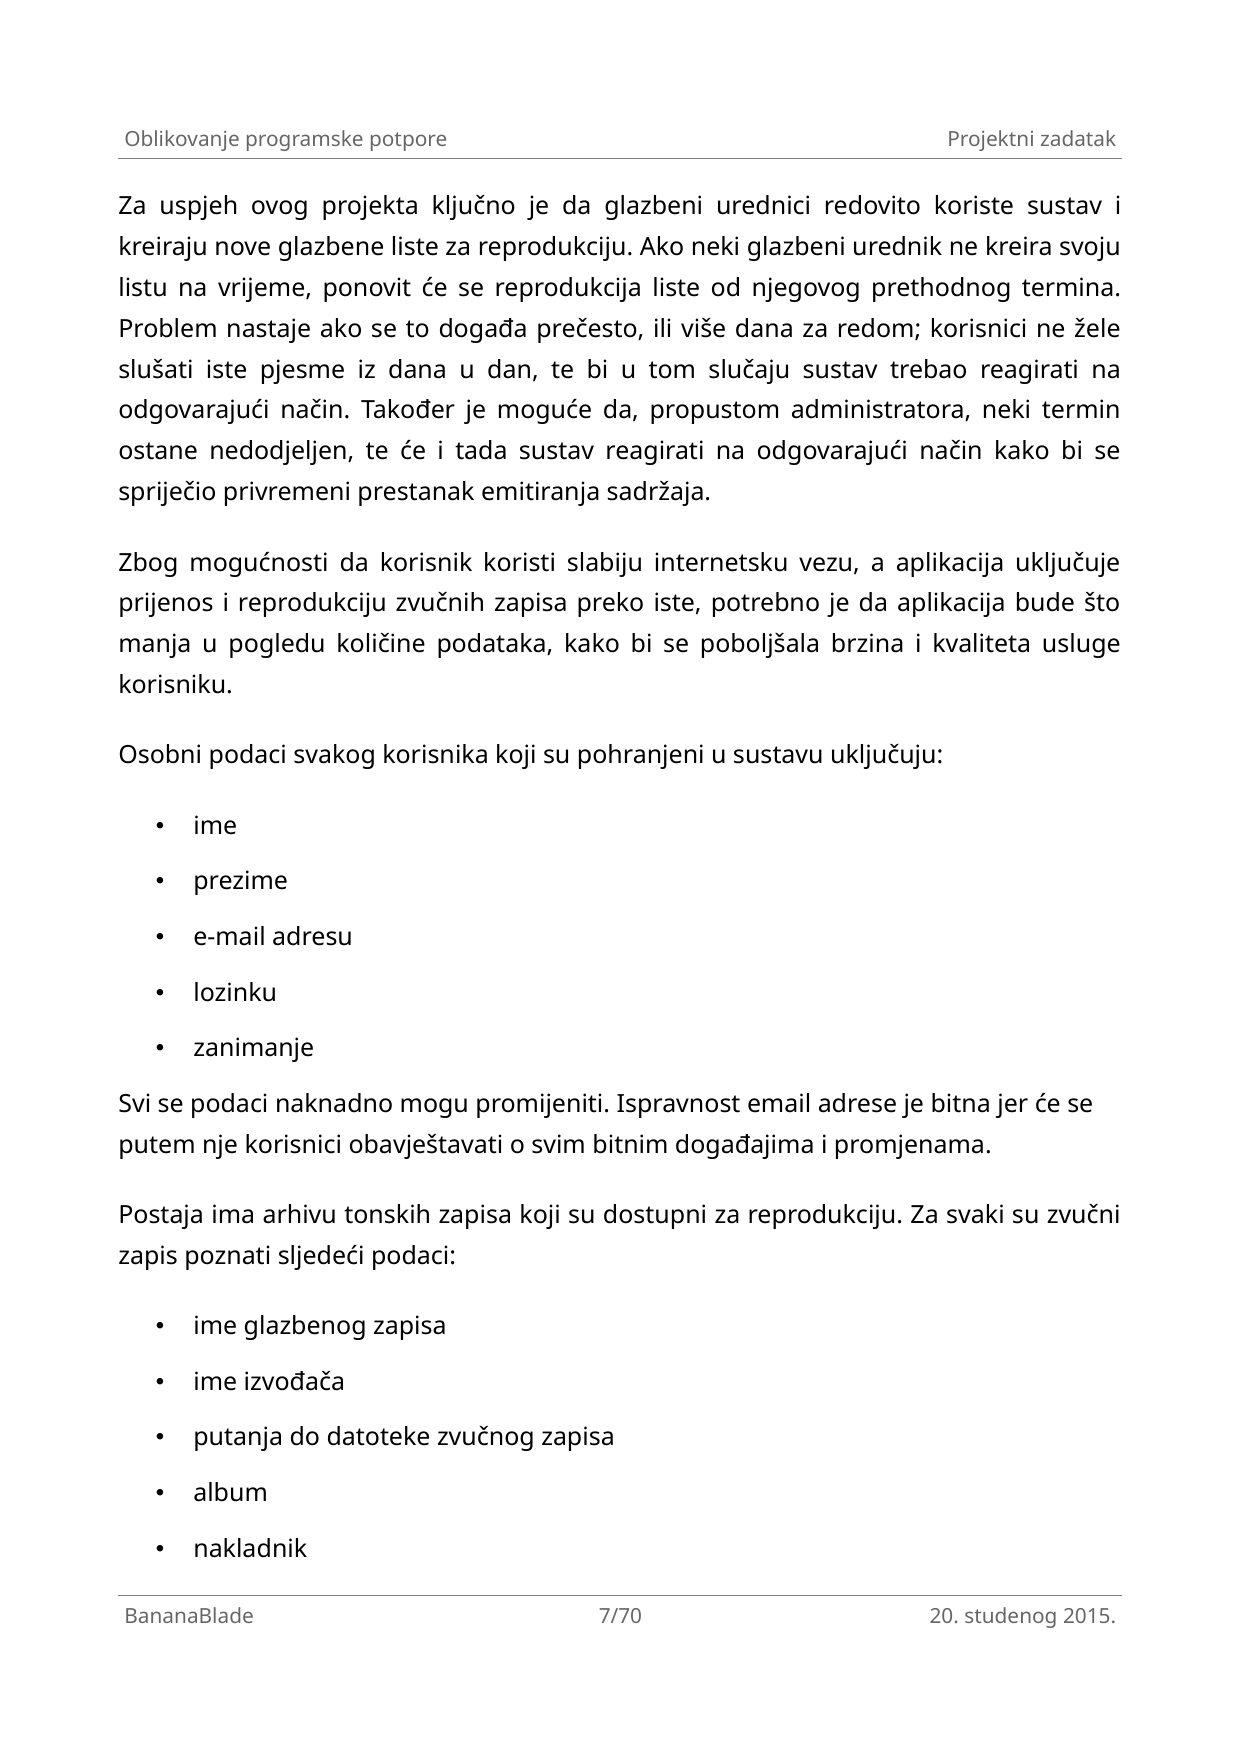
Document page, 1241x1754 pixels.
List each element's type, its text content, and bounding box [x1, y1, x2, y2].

list ime [156, 807, 1122, 841]
text Zbog mogućnosti da korisnik koristi slabiju internetsku vezu, a aplikacija uključuje prijenos i reprodukciju zvučnih zapisa preko iste, potrebno je da aplikacija bude što manja u pogledu količine podataka, kako bi se poboljšala brzina i kvaliteta usluge korisniku. [118, 544, 1122, 701]
list putanja do datoteke zvučnog zapisa [156, 1419, 1122, 1453]
text Svi se podaci naknadno mogu promijeniti. Ispravnost email adrese je bitna jer će se putem nje korisnici obavještavati o svim bitnim događajima i promjenama. [118, 1085, 1122, 1160]
list album [156, 1474, 1122, 1509]
list e-mail adresu [156, 918, 1122, 953]
list ime izvođača [156, 1363, 1122, 1397]
list lozinku [156, 974, 1122, 1008]
text Za uspjeh ovog projekta ključno je da glazbeni urednici redovito koriste sustav i kreiraju nove glazbene liste za reprodukciju. Ako neki glazbeni urednik ne kreira svoju listu na vrijeme, ponovit će se reprodukcija liste od njegovog prethodnog termina. Problem nastaje ako se to događa prečesto, ili više dana za redom; korisnici ne žele slušati iste pjesme iz dana u dan, te bi u tom slučaju sustav trebao reagirati na odgovarajući način. Također je moguće da, propustom administratora, neki termin ostane nedodjeljen, te će i tada sustav reagirati na odgovarajući način kako bi se spriječio privremeni prestanak emitiranja sadržaja. [118, 188, 1122, 508]
list ime glazbenog zapisa [156, 1308, 1122, 1342]
list nakladnik [156, 1530, 1122, 1564]
text Postaja ima arhivu tonskih zapisa koji su dostupni za reprodukciju. Za svaki su zvučni zapis poznati sljedeći podaci: [118, 1197, 1122, 1271]
list zanimanje [156, 1030, 1122, 1064]
list prezime [156, 863, 1122, 897]
text Osobni podaci svakog korisnika koji su pohranjeni u sustavu uključuju: [118, 737, 1122, 771]
